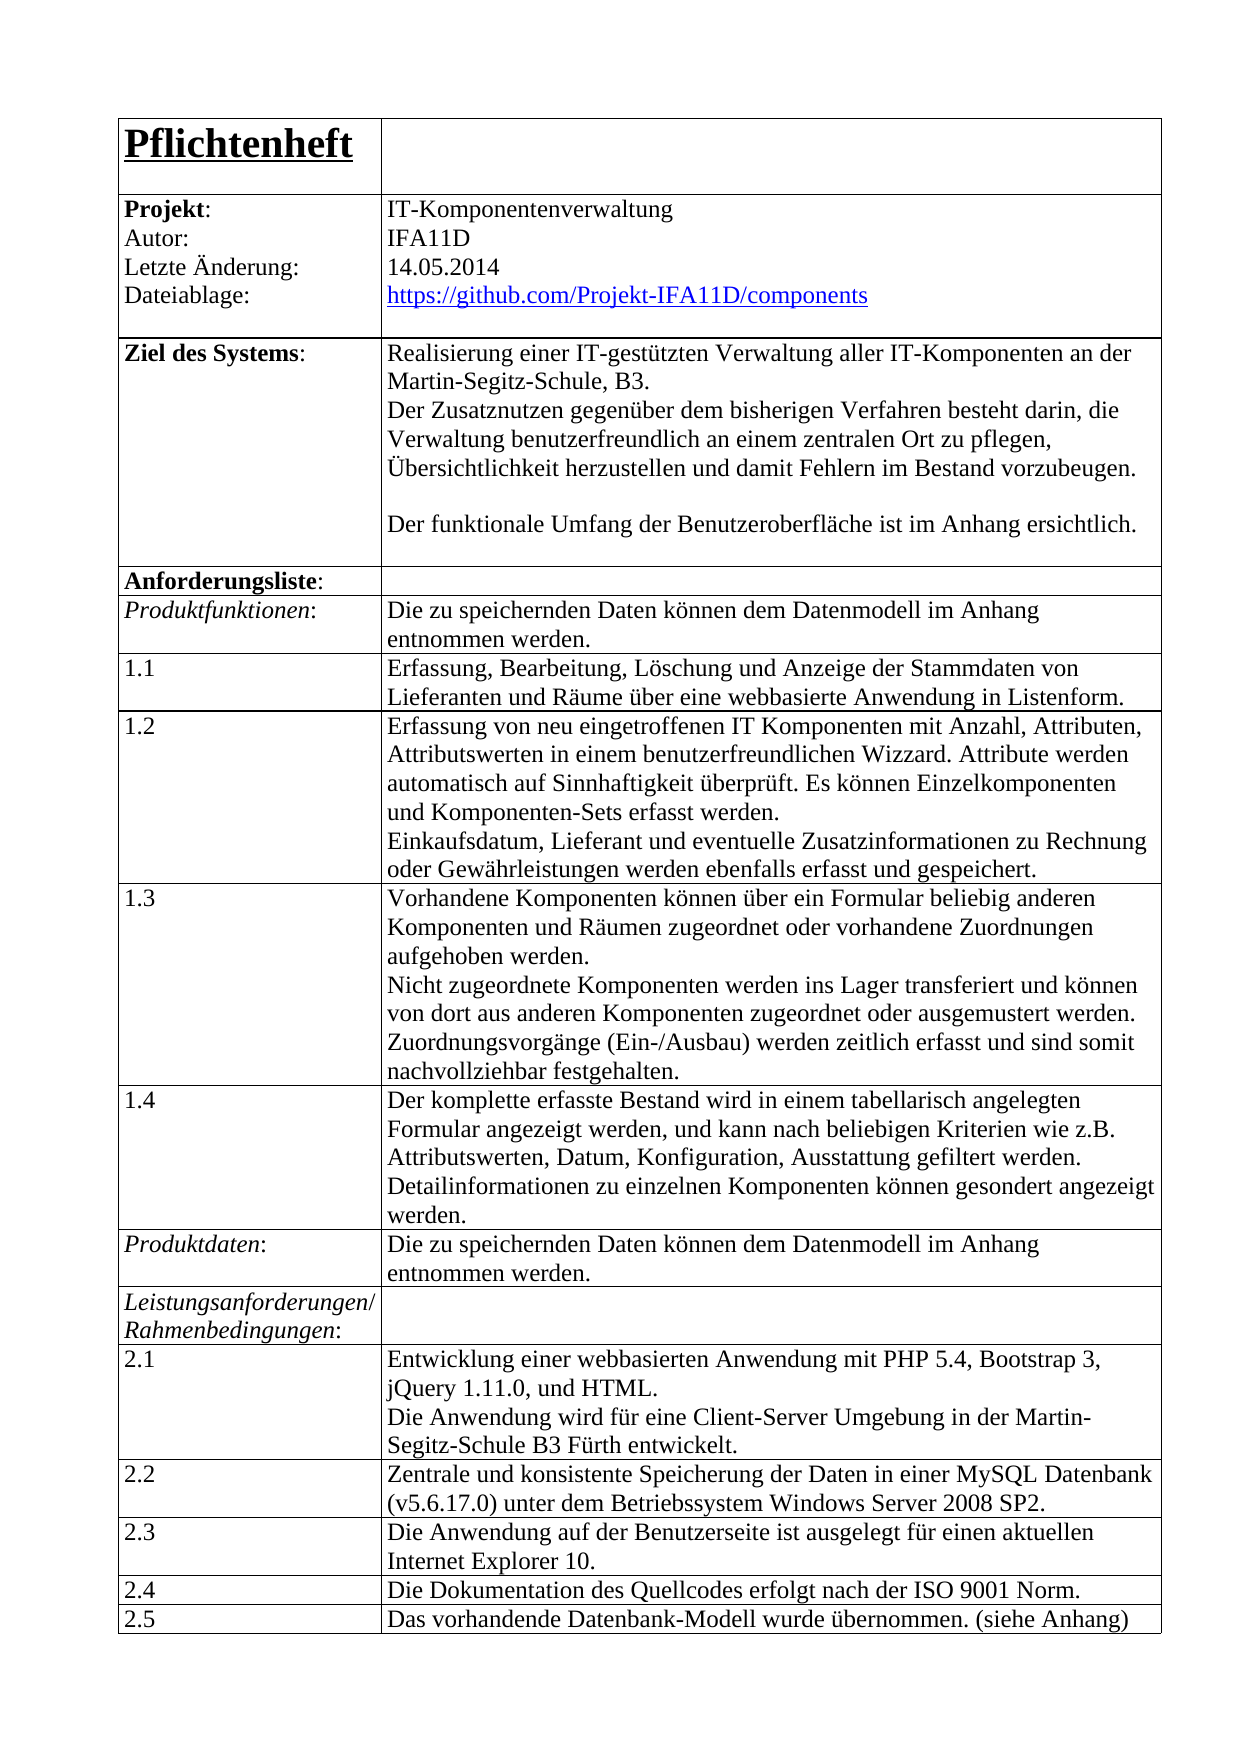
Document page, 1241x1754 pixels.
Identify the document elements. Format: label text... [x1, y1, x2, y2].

table_header [382, 119, 1161, 194]
table_cell Ziel des Systems: [119, 339, 381, 566]
table_cell Anforderungsliste: [119, 567, 381, 595]
table_cell 2.4 [119, 1576, 381, 1604]
table_cell 1.1 [119, 654, 381, 710]
table_cell Die Dokumentation des Quellcodes erfolgt nach der ISO 9001 Norm. [382, 1576, 1161, 1604]
table_cell Produktfunktionen: [119, 596, 381, 653]
table_cell Projekt: Autor: Letzte Änderung: Dateiablage: [119, 195, 381, 337]
table_cell [382, 567, 1161, 595]
table_cell IT-Komponentenverwaltung IFA11D 14.05.2014 https://github.com/Projekt-IFA11D/components [382, 195, 1161, 337]
table_cell Vorhandene Komponenten können über ein Formular beliebig anderen Komponenten und Räumen zugeordnet oder vorhandene Zuordnungen aufgehoben werden. Nicht zugeordnete Komponenten werden ins Lager transferiert und können von dort aus anderen Komponenten zugeordnet oder ausgemustert werden. Zuordnungsvorgänge (Ein-/Ausbau) werden zeitlich erfasst und sind somit nachvollziehbar festgehalten. [382, 884, 1161, 1085]
table_cell 1.3 [119, 884, 381, 1085]
table_cell 2.5 [119, 1605, 381, 1633]
table_cell 2.3 [119, 1518, 381, 1575]
table_cell Leistungsanforderungen/Rahmenbedingungen: [119, 1287, 381, 1344]
table_cell Die zu speichernden Daten können dem Datenmodell im Anhang entnommen werden. [382, 1230, 1161, 1286]
table_cell Produktdaten: [119, 1230, 381, 1286]
table_cell Zentrale und konsistente Speicherung der Daten in einer MySQL Datenbank (v5.6.17.0) unter dem Betriebssystem Windows Server 2008 SP2. [382, 1460, 1161, 1517]
table_cell Die Anwendung auf der Benutzerseite ist ausgelegt für einen aktuellen Internet Explorer 10. [382, 1518, 1161, 1575]
table_cell 2.2 [119, 1460, 381, 1517]
table_cell 1.2 [119, 712, 381, 883]
table_cell Realisierung einer IT-gestützten Verwaltung aller IT-Komponenten an der Martin-Segitz-Schule, B3. Der Zusatznutzen gegenüber dem bisherigen Verfahren besteht darin, die Verwaltung benutzerfreundlich an einem zentralen Ort zu pflegen, Übersichtlichkeit herzustellen und damit Fehlern im Bestand vorzubeugen. Der funktionale Umfang der Benutzeroberfläche ist im Anhang ersichtlich. [382, 339, 1161, 566]
table_cell Erfassung von neu eingetroffenen IT Komponenten mit Anzahl, Attributen, Attributswerten in einem benutzerfreundlichen Wizzard. Attribute werden automatisch auf Sinnhaftigkeit überprüft. Es können Einzelkomponenten und Komponenten-Sets erfasst werden. Einkaufsdatum, Lieferant und eventuelle Zusatzinformationen zu Rechnung oder Gewährleistungen werden ebenfalls erfasst und gespeichert. [382, 712, 1161, 883]
table_cell 2.1 [119, 1345, 381, 1459]
table_cell [382, 1287, 1161, 1344]
table_cell 1.4 [119, 1086, 381, 1229]
table_cell Das vorhandende Datenbank-Modell wurde übernommen. (siehe Anhang) [382, 1605, 1161, 1633]
table_cell Entwicklung einer webbasierten Anwendung mit PHP 5.4, Bootstrap 3, jQuery 1.11.0, und HTML. Die Anwendung wird für eine Client-Server Umgebung in der Martin-Segitz-Schule B3 Fürth entwickelt. [382, 1345, 1161, 1459]
table_cell Erfassung, Bearbeitung, Löschung und Anzeige der Stammdaten von Lieferanten und Räume über eine webbasierte Anwendung in Listenform. [382, 654, 1161, 710]
table_header Pflichtenheft [119, 119, 381, 194]
table_cell Die zu speichernden Daten können dem Datenmodell im Anhang entnommen werden. [382, 596, 1161, 653]
table_cell Der komplette erfasste Bestand wird in einem tabellarisch angelegten Formular angezeigt werden, und kann nach beliebigen Kriterien wie z.B. Attributswerten, Datum, Konfiguration, Ausstattung gefiltert werden. Detailinformationen zu einzelnen Komponenten können gesondert angezeigt werden. [382, 1086, 1161, 1229]
